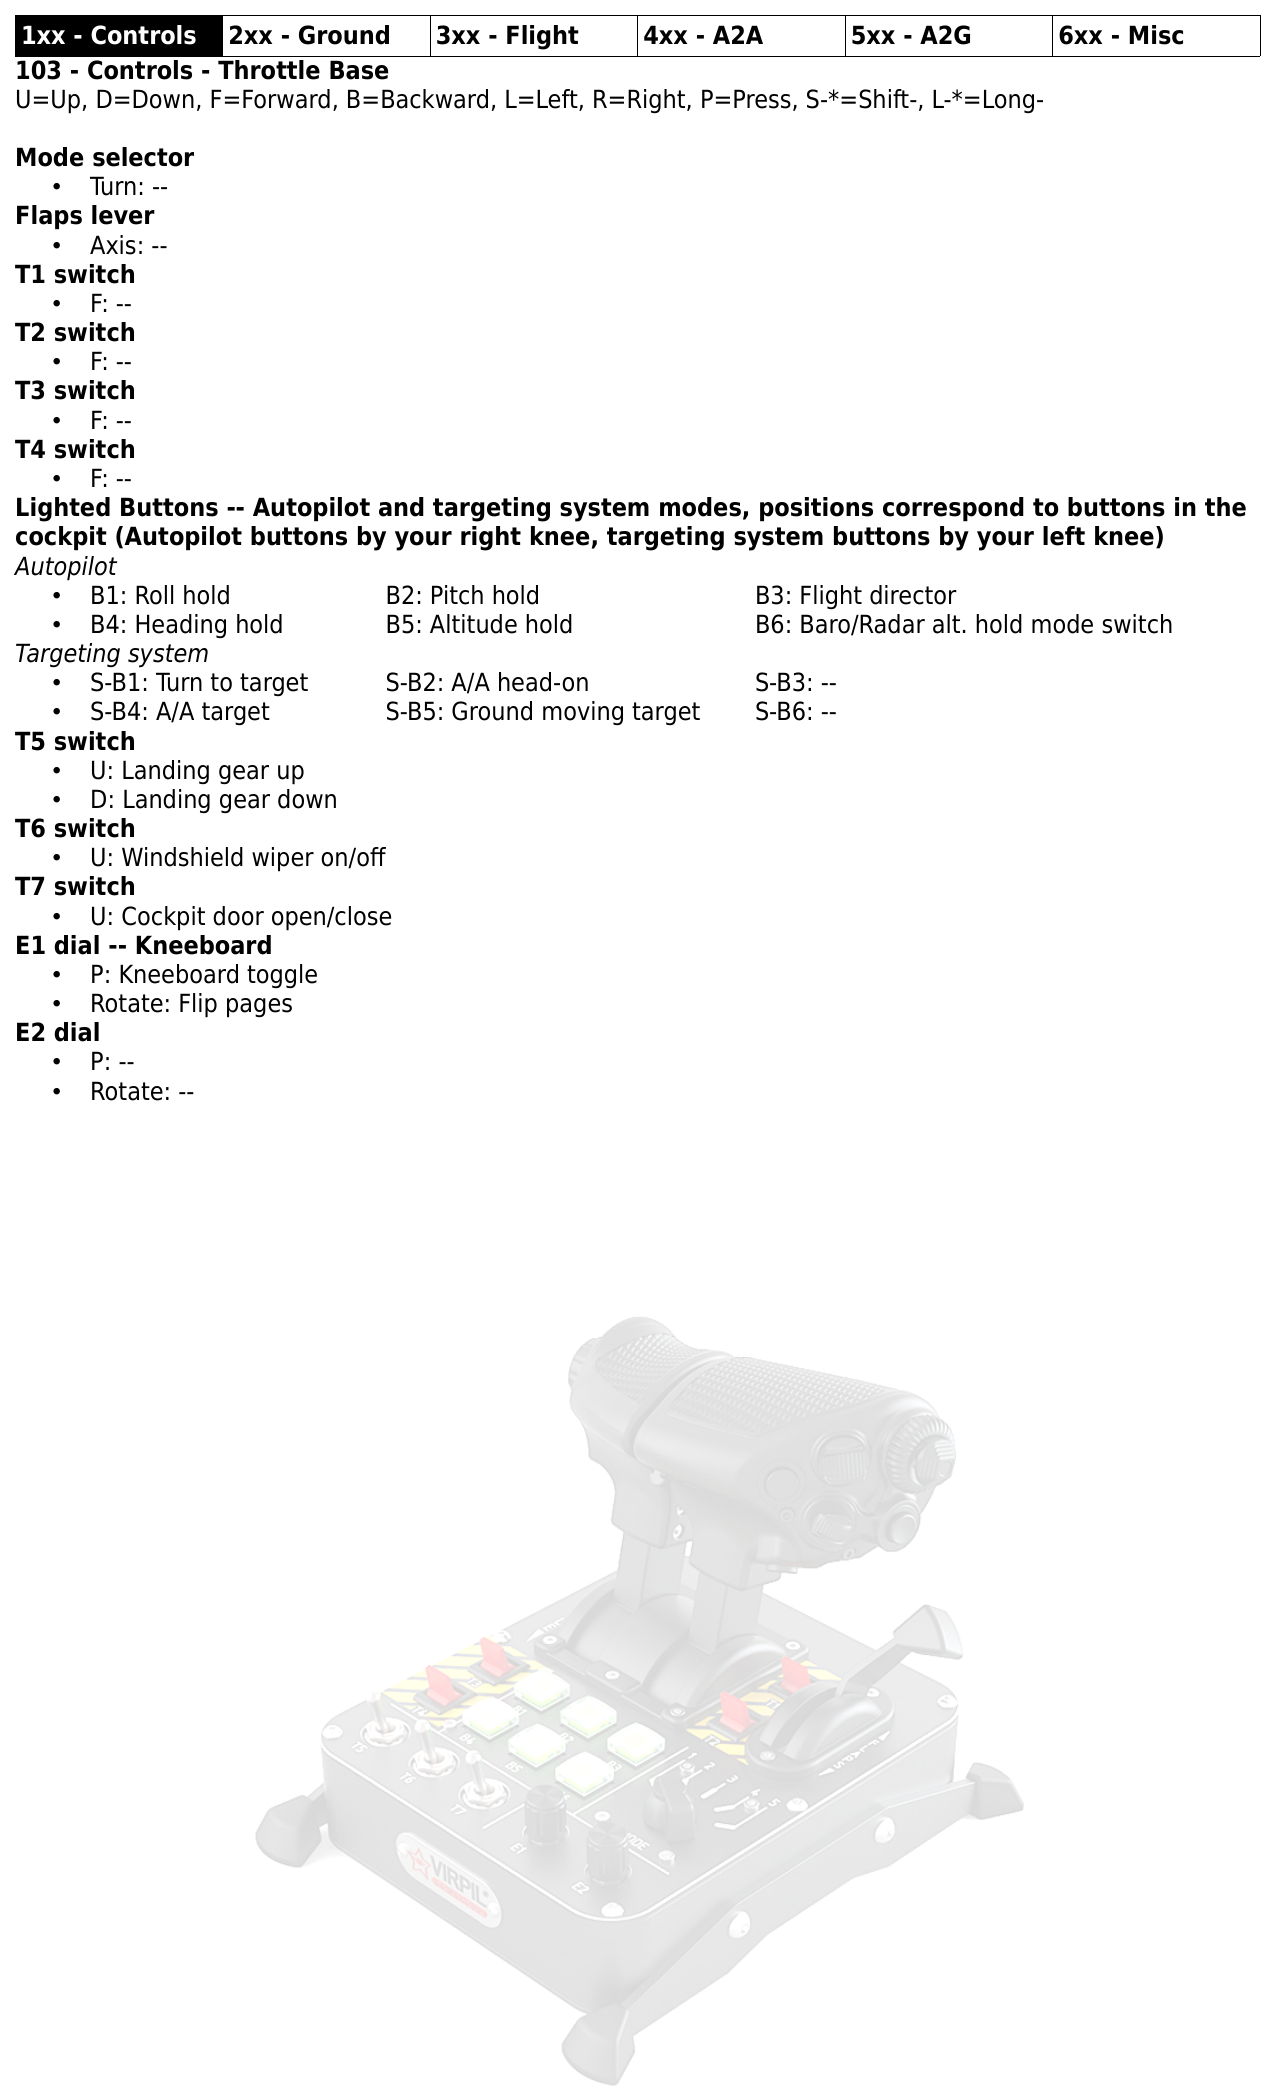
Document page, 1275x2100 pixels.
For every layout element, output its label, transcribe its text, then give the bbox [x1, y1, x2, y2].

text Mode selector [15, 143, 1260, 172]
list P: -- [52, 1047, 1260, 1077]
list S-B1: Turn to target S-B2: A/A head-on S-B3: -- [52, 668, 1260, 697]
list U: Cockpit door open/close [52, 902, 1260, 931]
text Targeting system [15, 639, 1260, 668]
list F: -- [52, 347, 1260, 377]
list Turn: -- [52, 172, 1260, 202]
list U: Landing gear up [52, 756, 1260, 785]
text T5 switch [15, 727, 1260, 756]
list Axis: -- [52, 231, 1260, 260]
list B4: Heading hold B5: Altitude hold B6: Baro/Radar alt. hold mode switch [52, 610, 1260, 639]
table_header 4xx - A2A [638, 16, 845, 56]
text Autopilot [15, 552, 1260, 581]
text T7 switch [15, 872, 1260, 902]
text E1 dial -- Kneeboard [15, 931, 1260, 960]
text 103 - Controls - Throttle Base [15, 57, 1260, 85]
text T1 switch [15, 260, 1260, 289]
text Flaps lever [15, 202, 1260, 231]
list B1: Roll hold B2: Pitch hold B3: Flight director [52, 581, 1260, 610]
list P: Kneeboard toggle [52, 960, 1260, 989]
text U=Up, D=Down, F=Forward, B=Backward, L=Left, R=Right, P=Press, S-*=Shift-, L-*=Long- [15, 85, 1260, 114]
list Rotate: Flip pages [52, 989, 1260, 1018]
text T3 switch [15, 377, 1260, 406]
list F: -- [52, 464, 1260, 493]
text T2 switch [15, 318, 1260, 347]
list Rotate: -- [52, 1077, 1260, 1106]
text E2 dial [15, 1018, 1260, 1047]
table_header 2xx - Ground [223, 16, 430, 56]
list F: -- [52, 289, 1260, 318]
text Lighted Buttons -- Autopilot and targeting system modes, positions correspond to buttons in the cockpit (Autopilot buttons by your right knee, targeting system buttons by your left knee) [15, 493, 1260, 552]
table_header 6xx - Misc [1053, 16, 1260, 56]
table_header 1xx - Controls [16, 16, 222, 56]
table_header 3xx - Flight [431, 16, 637, 56]
list S-B4: A/A target S-B5: Ground moving target S-B6: -- [52, 697, 1260, 727]
list F: -- [52, 406, 1260, 435]
list D: Landing gear down [52, 785, 1260, 814]
table_header 5xx - A2G [846, 16, 1052, 56]
text T4 switch [15, 435, 1260, 464]
text T6 switch [15, 814, 1260, 843]
list U: Windshield wiper on/off [52, 843, 1260, 872]
